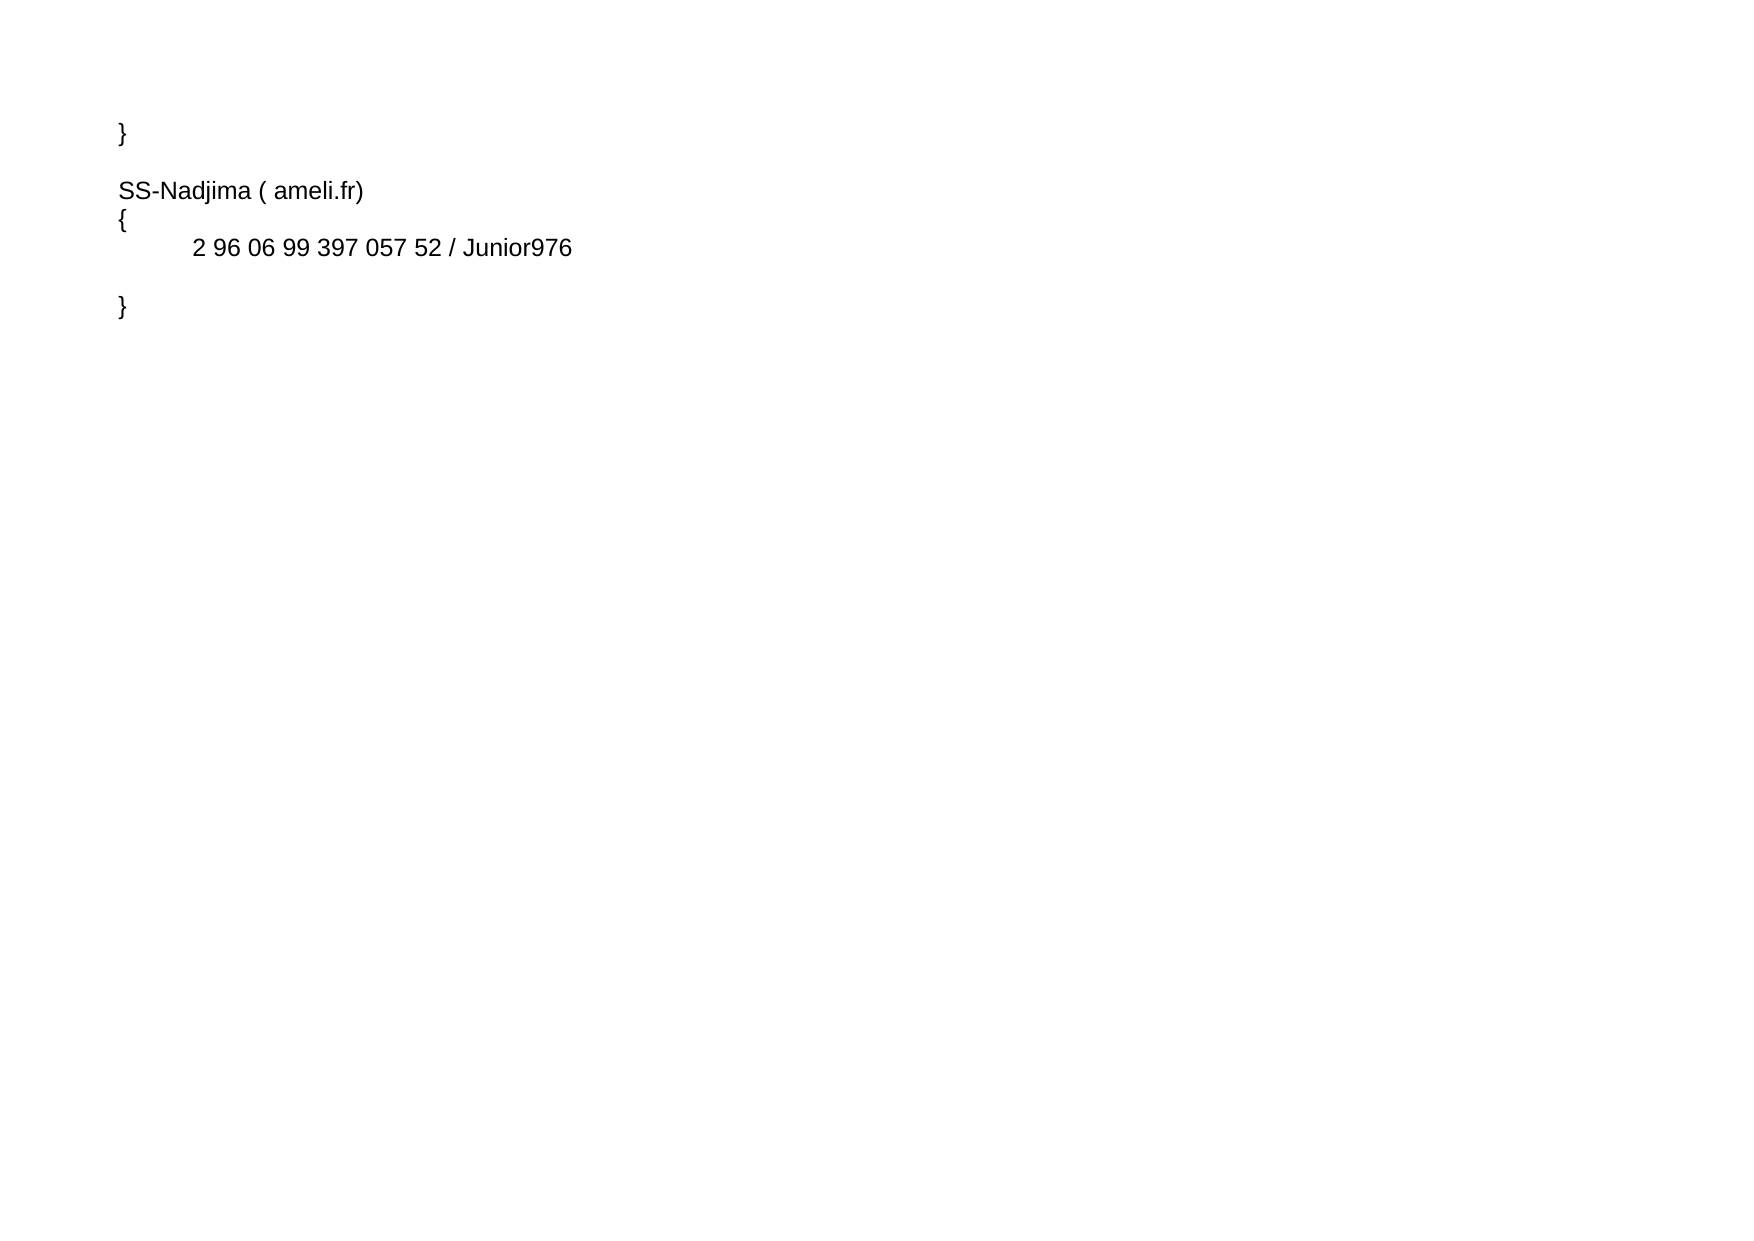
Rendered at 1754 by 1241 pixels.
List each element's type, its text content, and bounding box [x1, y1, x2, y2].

text SS-Nadjima ( ameli.fr) [118, 176, 1636, 204]
text } [118, 118, 1636, 147]
text 2 96 06 99 397 057 52 / Junior976 [118, 233, 1636, 262]
text } [118, 291, 1636, 319]
text { [118, 204, 1636, 233]
